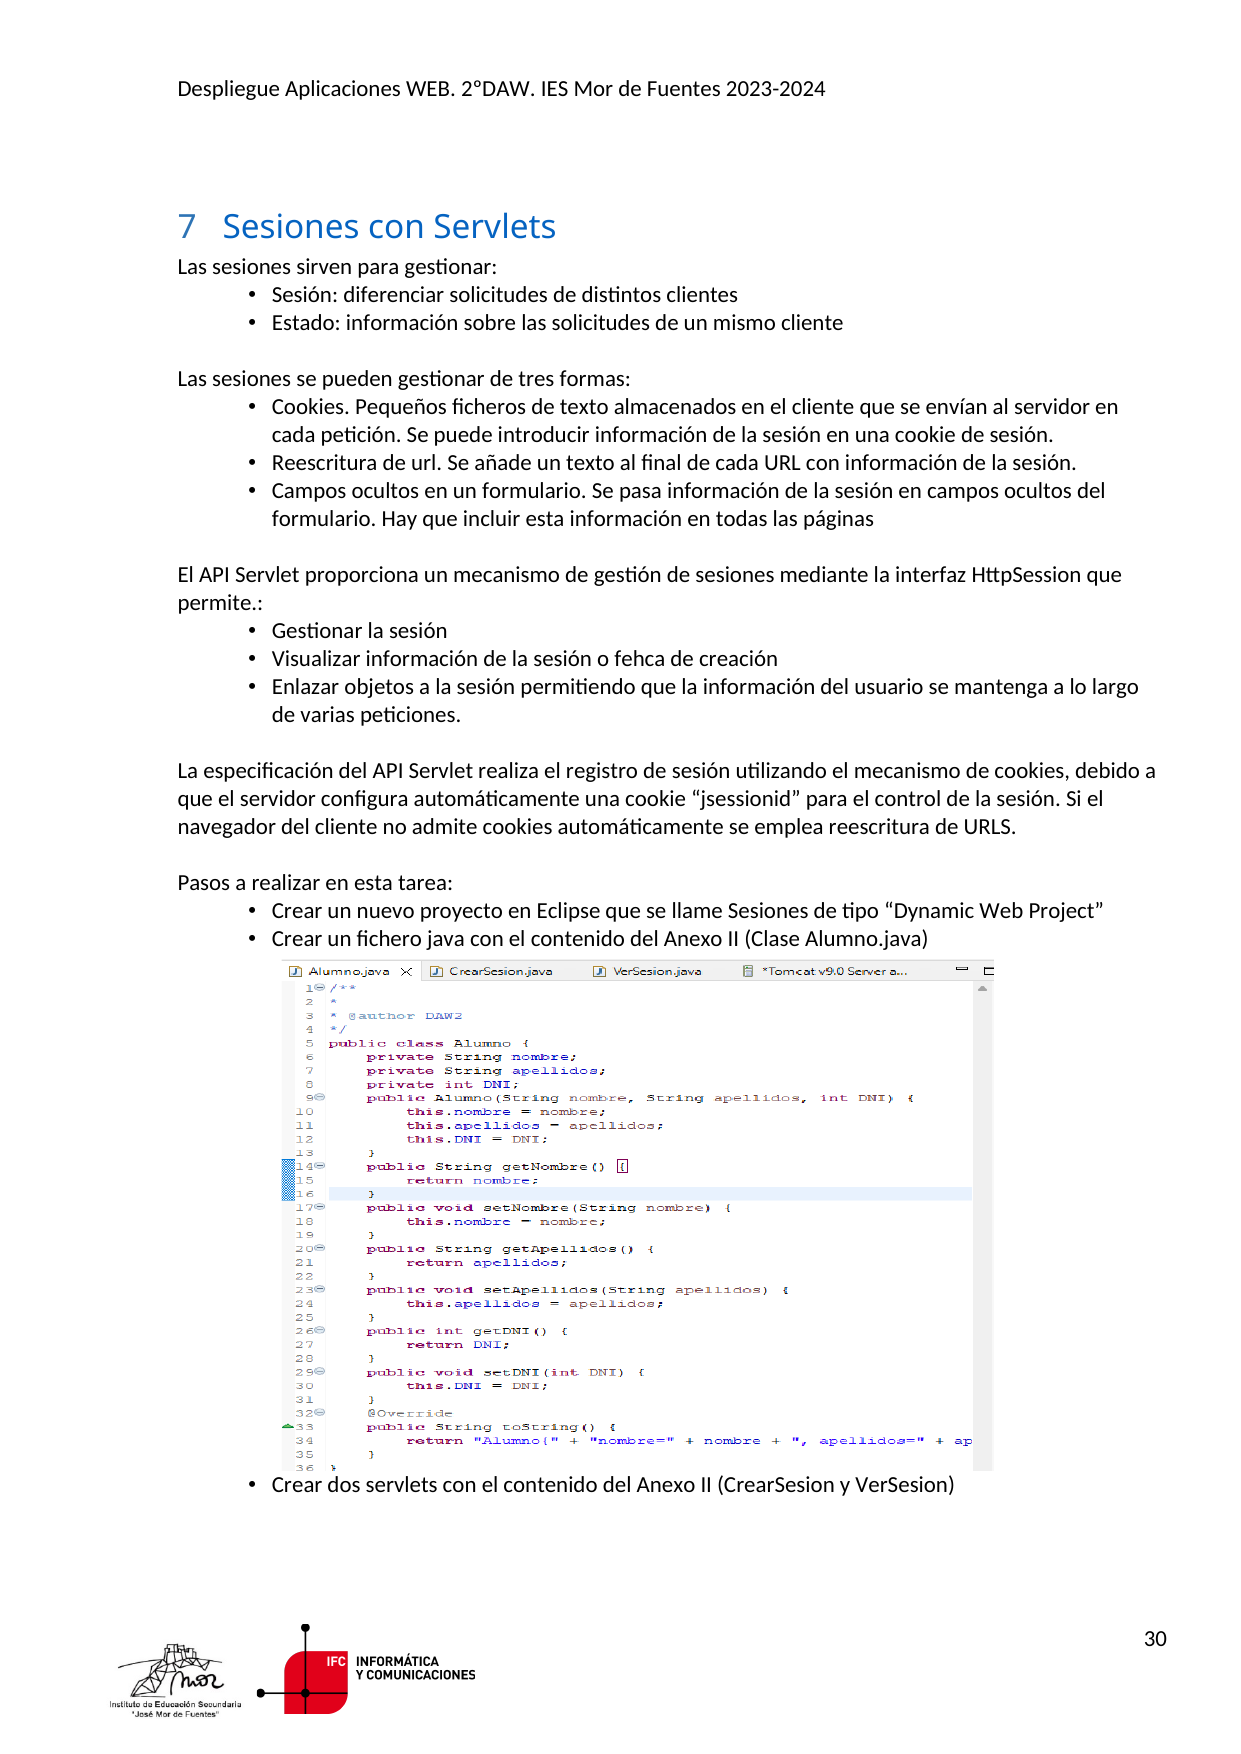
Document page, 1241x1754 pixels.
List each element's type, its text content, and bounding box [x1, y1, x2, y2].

list Cookies. Pequeños ficheros de texto almacenados en el cliente que se envían al servidor en cada petición. Se puede introducir información de la sesión en una cookie de sesión. [248, 392, 1167, 448]
text El API Servlet proporciona un mecanismo de gestión de sesiones mediante la interfaz HttpSession que permite.: [177, 560, 1167, 616]
list Reescritura de url. Se añade un texto al final de cada URL con información de la sesión. [248, 448, 1167, 476]
list Visualizar información de la sesión o fehca de creación [248, 644, 1167, 672]
text Pasos a realizar en esta tarea: [177, 868, 1167, 896]
subtitle Sesiones con Servlets [177, 203, 1167, 248]
list Enlazar objetos a la sesión permitiendo que la información del usuario se mantenga a lo largo de varias peticiones. [248, 672, 1167, 728]
list Sesión: diferenciar solicitudes de distintos clientes [248, 280, 1167, 308]
list Gestionar la sesión [248, 616, 1167, 644]
text Las sesiones se pueden gestionar de tres formas: [177, 364, 1167, 392]
picture [256, 1624, 475, 1714]
list Crear dos servlets con el contenido del Anexo II (CrearSesion y VerSesion) [248, 1204, 1167, 1498]
picture [100, 1631, 249, 1736]
list Crear un nuevo proyecto en Eclipse que se llame Sesiones de tipo “Dynamic Web Project” [248, 896, 1167, 924]
text Las sesiones sirven para gestionar: [177, 252, 1167, 280]
picture [281, 959, 994, 1471]
text La especificación del API Servlet realiza el registro de sesión utilizando el mecanismo de cookies, debido a que el servidor configura automáticamente una cookie “jsessionid” para el control de la sesión. Si el navegador del cliente no admite cookies automáticamente se emplea reescritura de URLS. [177, 756, 1167, 840]
list Campos ocultos en un formulario. Se pasa información de la sesión en campos ocultos del formulario. Hay que incluir esta información en todas las páginas [248, 476, 1167, 532]
list Estado: información sobre las solicitudes de un mismo cliente [248, 308, 1167, 336]
list Crear un fichero java con el contenido del Anexo II (Clase Alumno.java) [248, 924, 1167, 952]
